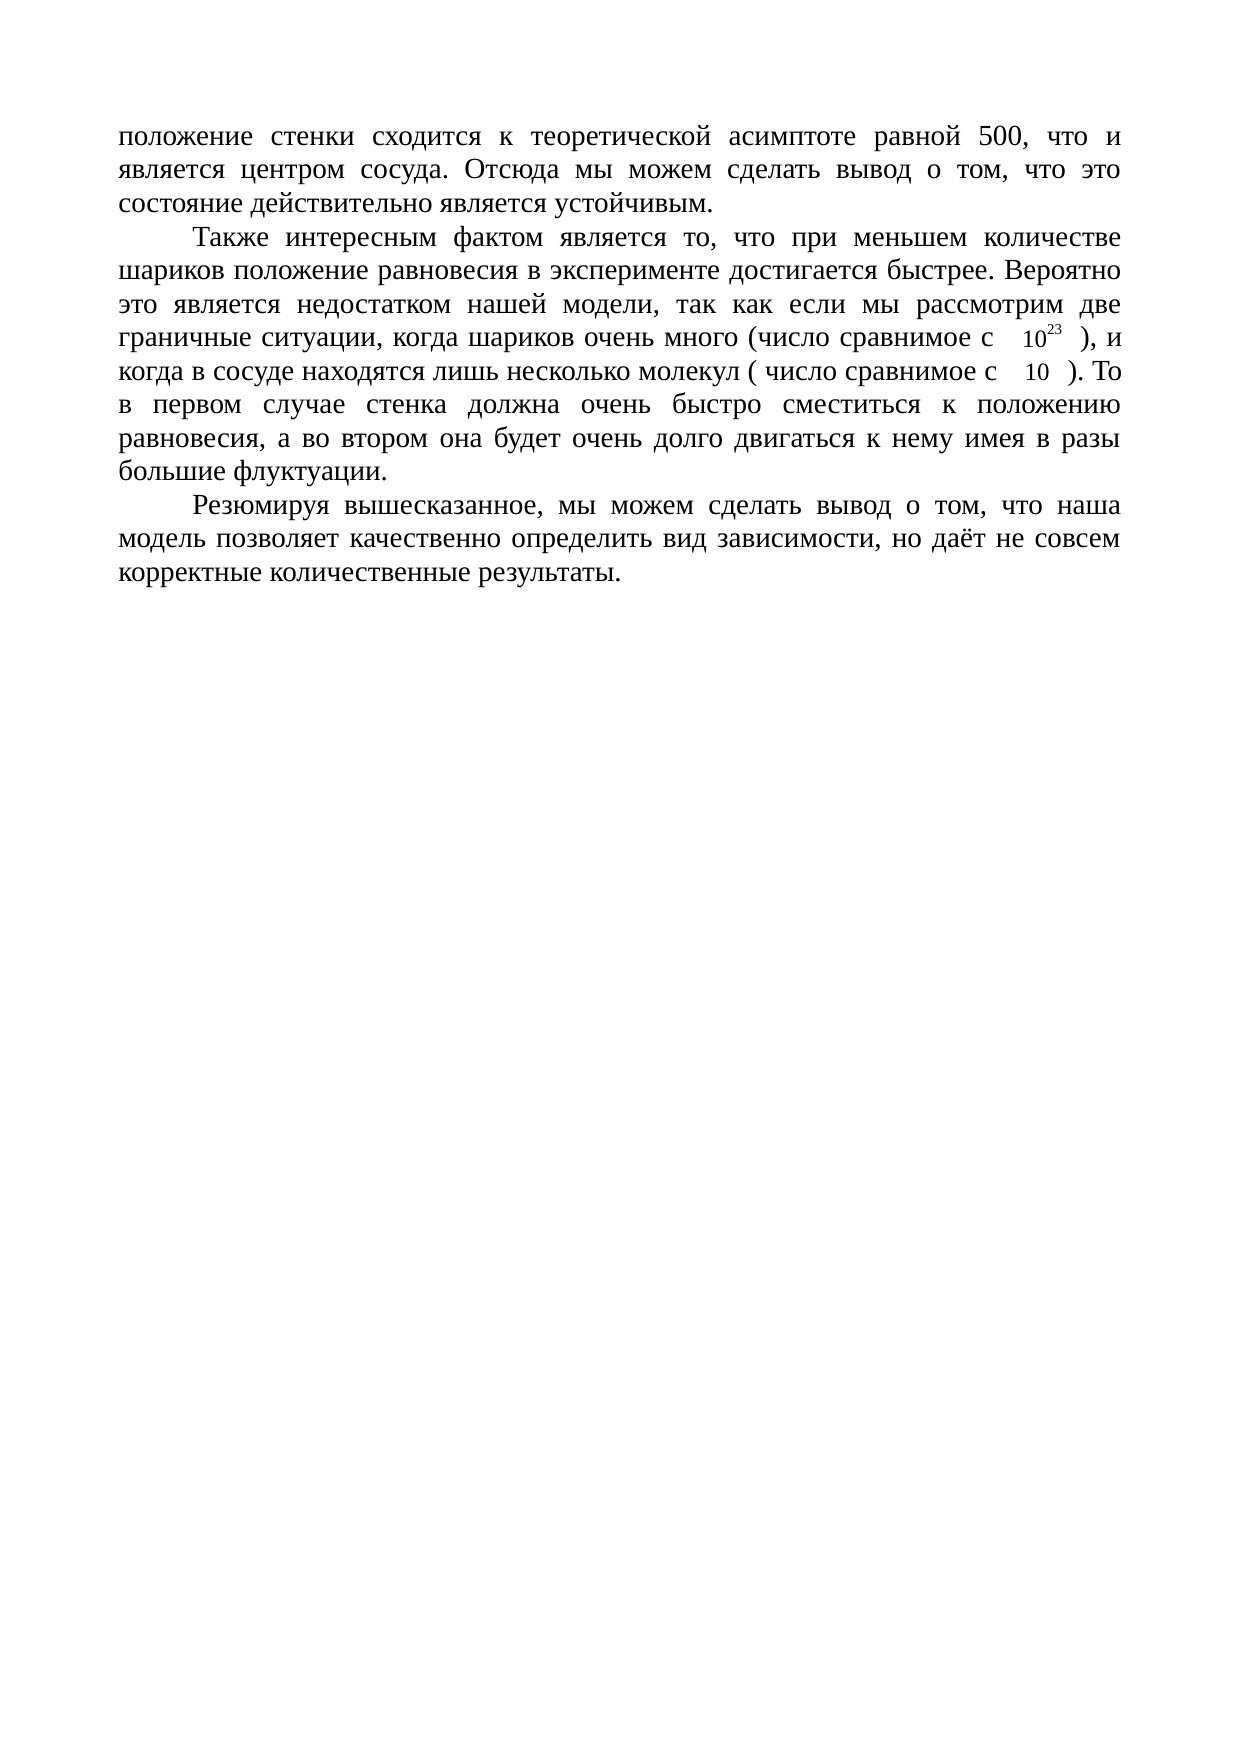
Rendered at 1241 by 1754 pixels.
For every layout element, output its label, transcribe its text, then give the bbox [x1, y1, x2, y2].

text Резюмируя вышесказанное, мы можем сделать вывод о том, что наша модель позволяет качественно определить вид зависимости, но даёт не совсем корректные количественные результаты. [118, 487, 1122, 588]
text Также интересным фактом является то, что при меньшем количестве шариков положение равновесия в эксперименте достигается быстрее. Вероятно это является недостатком нашей модели, так как если мы рассмотрим две граничные ситуации, когда шариков очень много (число сравнимое с ), и когда в сосуде находятся лишь несколько молекул ( число сравнимое с ). То в первом случае стенка должна очень быстро сместиться к положению равновесия, а во втором она будет очень долго двигаться к нему имея в разы большие флуктуации. [118, 219, 1122, 487]
text положение стенки сходится к теоретической асимптоте равной 500, что и является центром сосуда. Отсюда мы можем сделать вывод о том, что это состояние действительно является устойчивым. [118, 118, 1122, 219]
